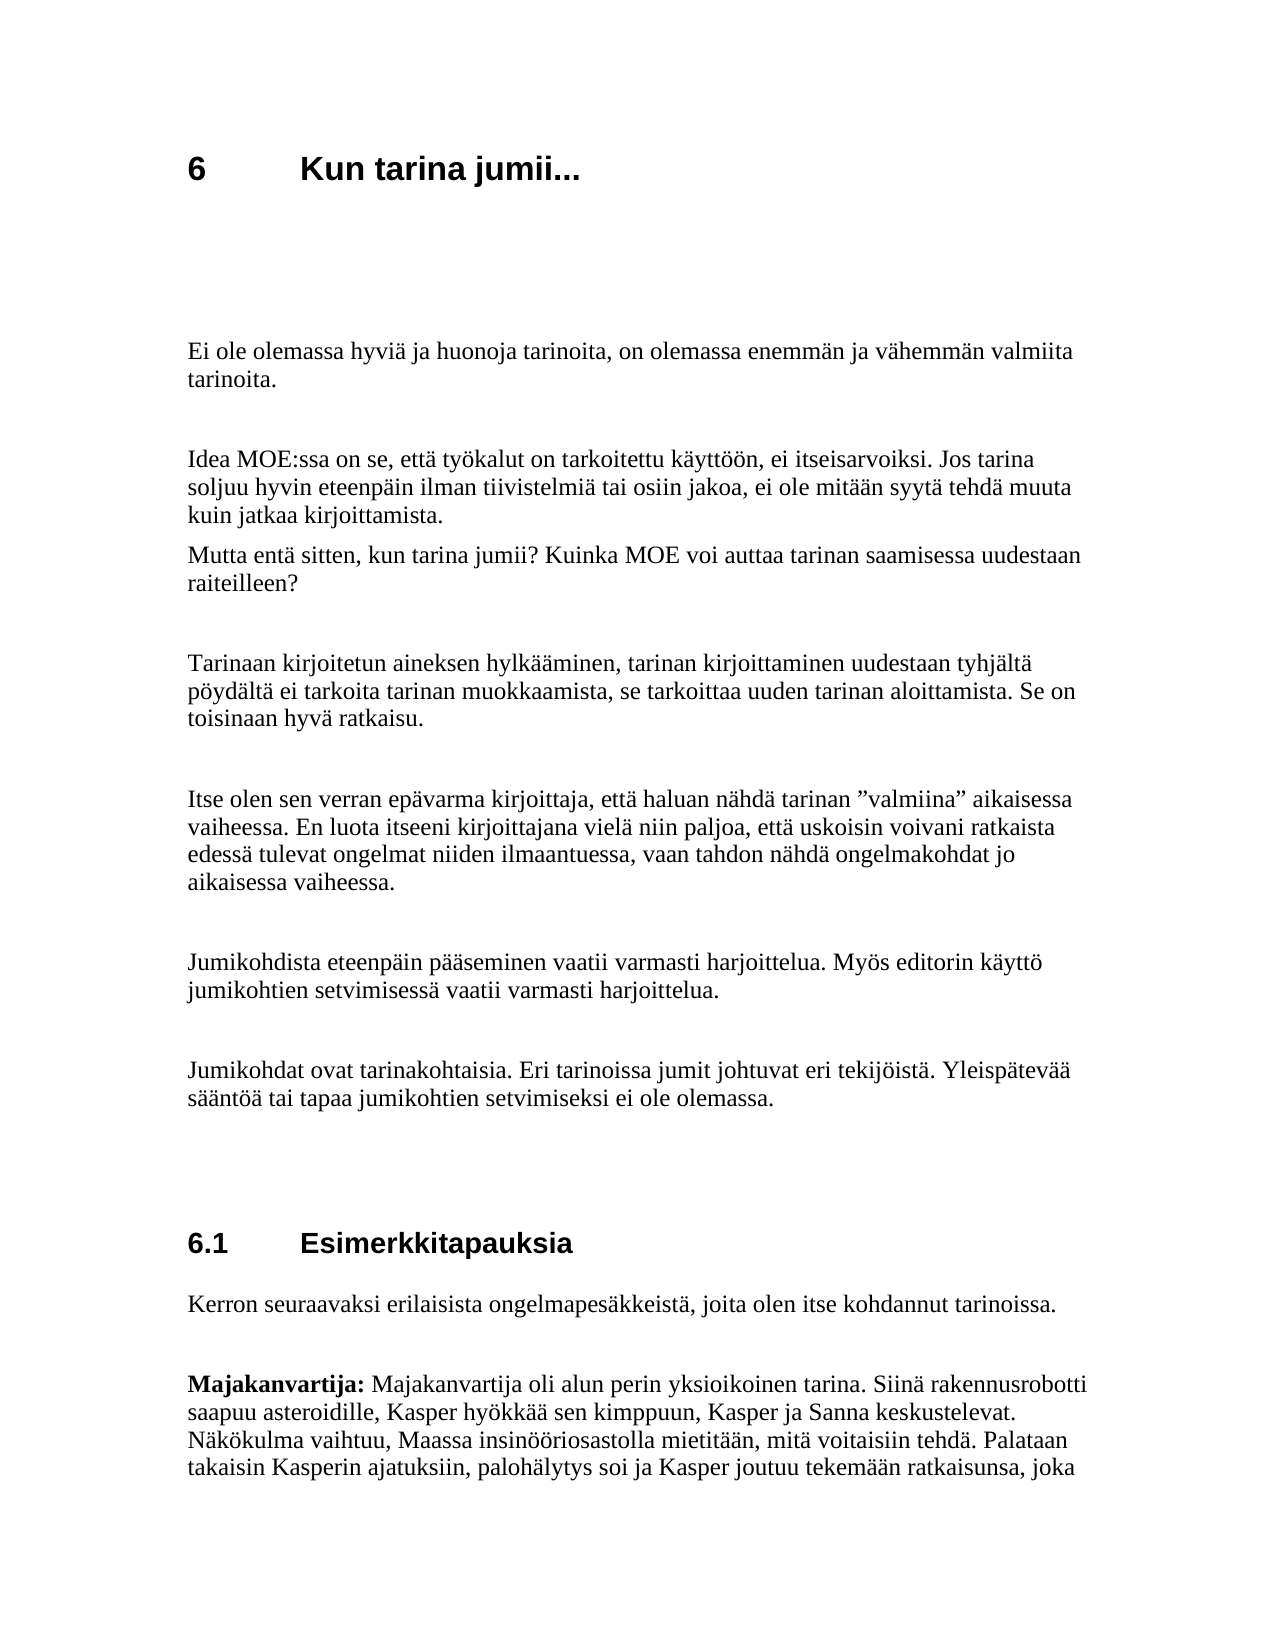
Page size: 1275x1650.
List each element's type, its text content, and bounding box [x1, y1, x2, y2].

text Itse olen sen verran epävarma kirjoittaja, että haluan nähdä tarinan ”valmiina” aikaisessa vaiheessa. En luota itseeni kirjoittajana vielä niin paljoa, että uskoisin voivani ratkaista edessä tulevat ongelmat niiden ilmaantuessa, vaan tahdon nähdä ongelmakohdat jo aikaisessa vaiheessa. [187, 785, 1087, 896]
text Jumikohdista eteenpäin pääseminen vaatii varmasti harjoittelua. Myös editorin käyttö jumikohtien setvimisessä vaatii varmasti harjoittelua. [187, 948, 1087, 1004]
text Mutta entä sitten, kun tarina jumii? Kuinka MOE voi auttaa tarinan saamisessa uudestaan raiteilleen? [187, 541, 1087, 596]
text Jumikohdat ovat tarinakohtaisia. Eri tarinoissa jumit johtuvat eri tekijöistä. Yleispätevää sääntöä tai tapaa jumikohtien setvimiseksi ei ole olemassa. [187, 1057, 1087, 1112]
text Majakanvartija: Majakanvartija oli alun perin yksioikoinen tarina. Siinä rakennusrobotti saapuu asteroidille, Kasper hyökkää sen kimppuun, Kasper ja Sanna keskustelevat. Näkökulma vaihtuu, Maassa insinööriosastolla mietitään, mitä voitaisiin tehdä. Palataan takaisin Kasperin ajatuksiin, palohälytys soi ja Kasper joutuu tekemään ratkaisunsa, joka [187, 1370, 1087, 1481]
subtitle Kun tarina jumii... [187, 150, 1087, 187]
text Kerron seuraavaksi erilaisista ongelmapesäkkeistä, joita olen itse kohdannut tarinoissa. [187, 1290, 1087, 1318]
text Ei ole olemassa hyviä ja huonoja tarinoita, on olemassa enemmän ja vähemmän valmiita tarinoita. [187, 337, 1087, 393]
subtitle Esimerkkitapauksia [187, 1227, 1087, 1260]
text Idea MOE:ssa on se, että työkalut on tarkoitettu käyttöön, ei itseisarvoiksi. Jos tarina soljuu hyvin eteenpäin ilman tiivistelmiä tai osiin jakoa, ei ole mitään syytä tehdä muuta kuin jatkaa kirjoittamista. [187, 445, 1087, 528]
text Tarinaan kirjoitetun aineksen hylkääminen, tarinan kirjoittaminen uudestaan tyhjältä pöydältä ei tarkoita tarinan muokkaamista, se tarkoittaa uuden tarinan aloittamista. Se on toisinaan hyvä ratkaisu. [187, 649, 1087, 732]
